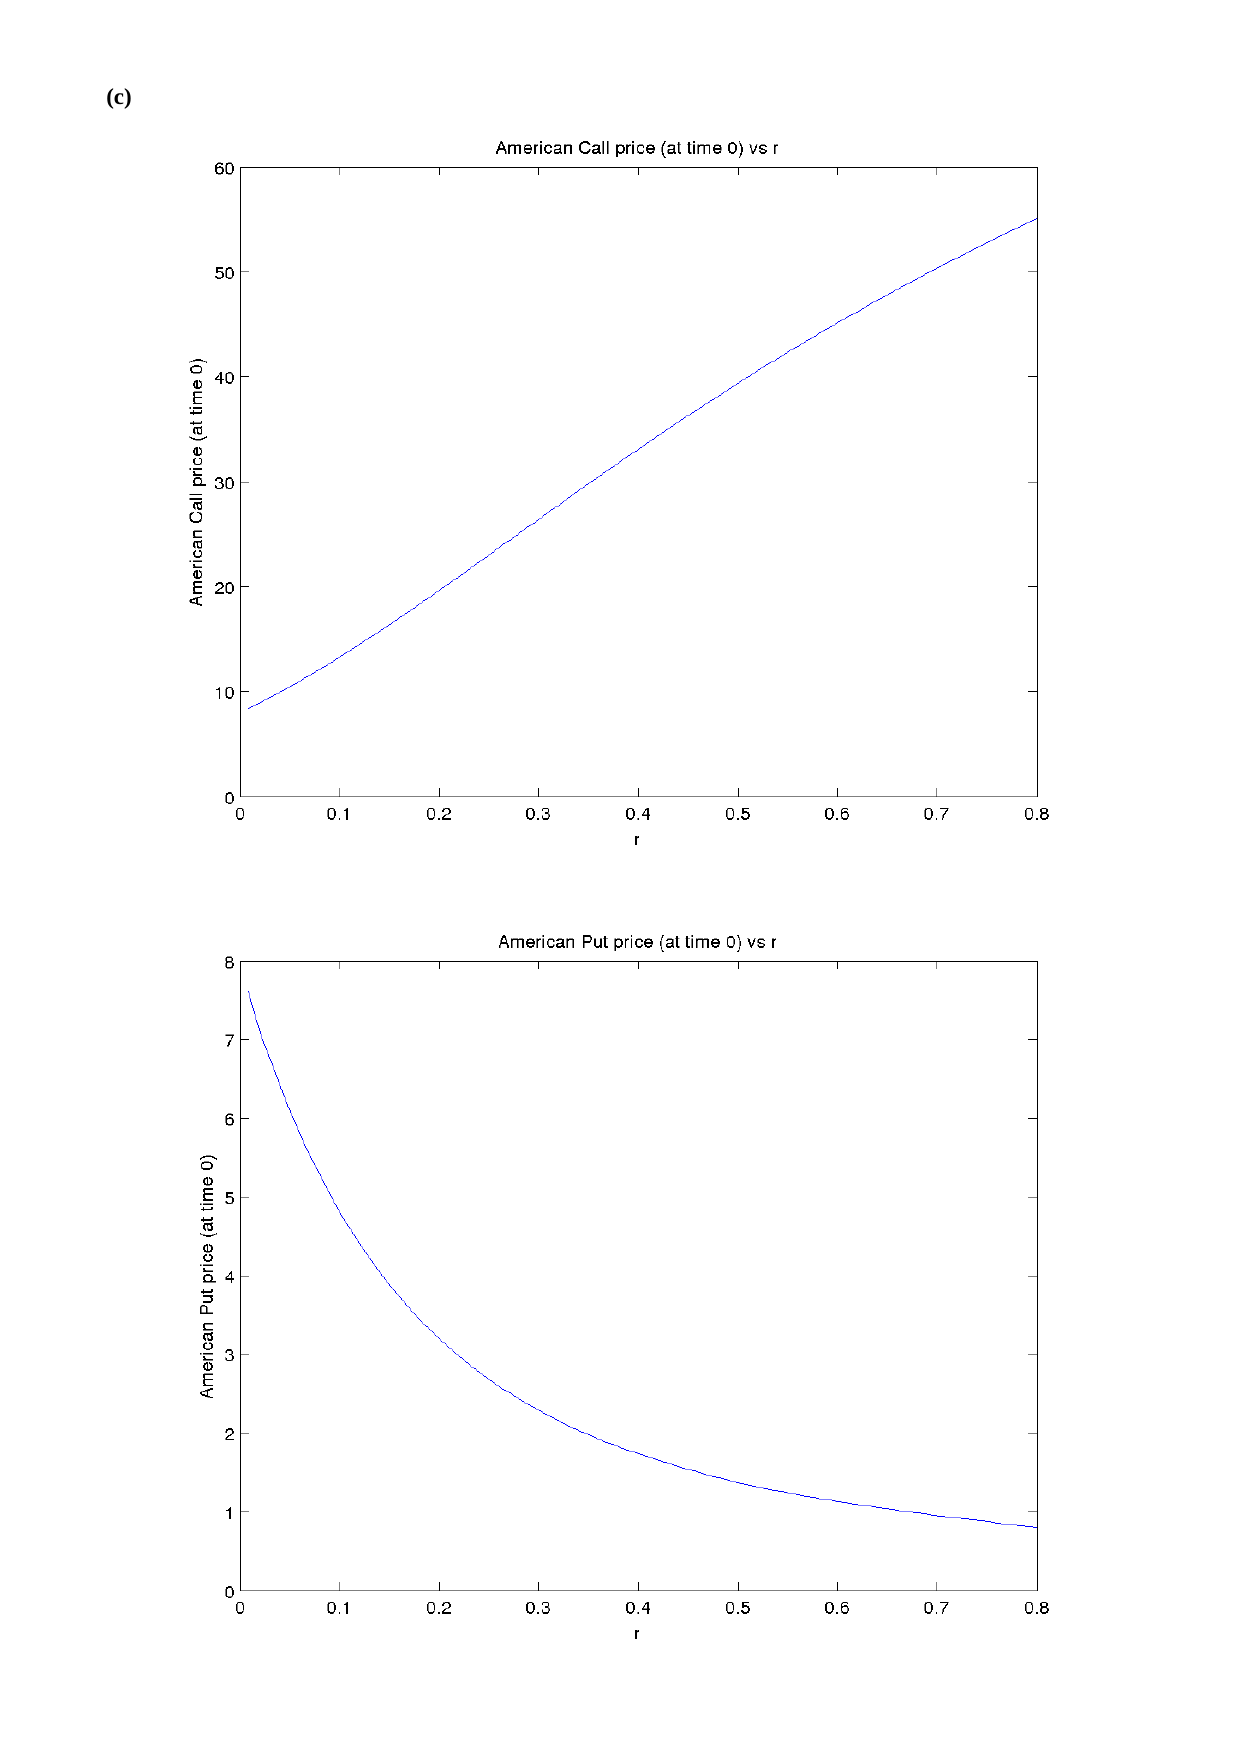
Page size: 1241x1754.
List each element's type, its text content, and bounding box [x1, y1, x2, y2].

picture [106, 109, 1134, 881]
text (c) [106, 83, 1134, 109]
picture [106, 903, 1134, 1675]
